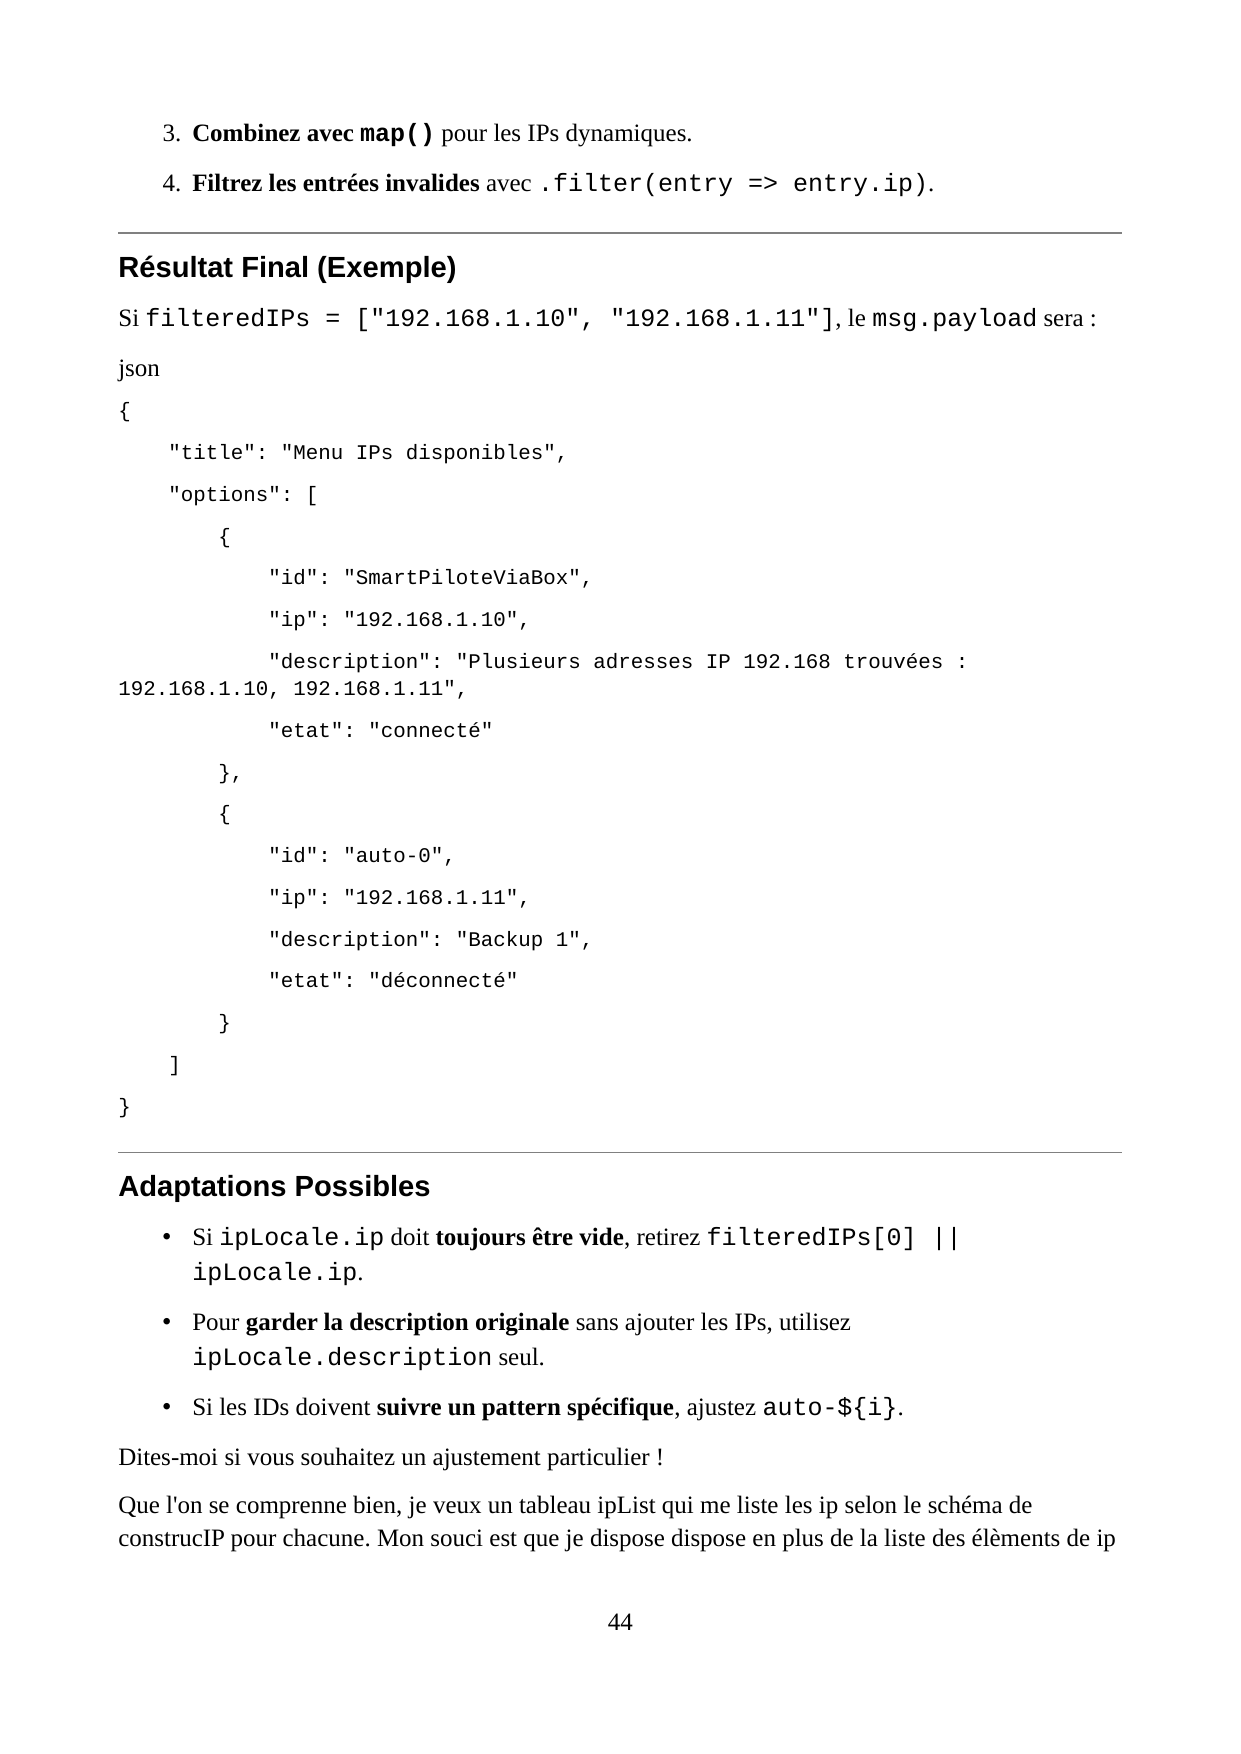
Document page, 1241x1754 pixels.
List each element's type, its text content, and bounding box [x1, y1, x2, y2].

text "description": "Plusieurs adresses IP 192.168 trouvées : 192.168.1.10, 192.168.1.11", [118, 651, 1122, 702]
text "description": "Backup 1", [118, 929, 1122, 952]
text { [118, 526, 1122, 549]
text "id": "SmartPiloteViaBox", [118, 567, 1122, 591]
list Si les IDs doivent suivre un pattern spécifique, ajustez auto-${i}. [162, 1392, 1122, 1423]
text json [118, 353, 1122, 381]
text } [118, 1012, 1122, 1036]
text "options": [ [118, 484, 1122, 507]
text "id": "auto-0", [118, 845, 1122, 869]
text }, [118, 762, 1122, 785]
subtitle Résultat Final (Exemple) [118, 249, 1122, 283]
list Si ipLocale.ip doit toujours être vide, retirez filteredIPs[0] || ipLocale.ip. [162, 1222, 1122, 1288]
list Pour garder la description originale sans ajouter les IPs, utilisez ipLocale.description seul. [162, 1307, 1122, 1373]
text Que l'on se comprenne bien, je veux un tableau ipList qui me liste les ip selon le schéma de construcIP pour chacune. Mon souci est que je dispose dispose en plus de la liste des élèments de ip [118, 1490, 1122, 1552]
subtitle Adaptations Possibles [118, 1169, 1122, 1203]
text "ip": "192.168.1.10", [118, 609, 1122, 633]
text "title": "Menu IPs disponibles", [118, 442, 1122, 466]
text { [118, 400, 1122, 424]
text } [118, 1096, 1122, 1119]
text "etat": "déconnecté" [118, 971, 1122, 994]
text ] [118, 1054, 1122, 1078]
text "etat": "connecté" [118, 720, 1122, 743]
text Dites-moi si vous souhaitez un ajustement particulier ! [118, 1442, 1122, 1471]
text "ip": "192.168.1.11", [118, 887, 1122, 911]
text { [118, 803, 1122, 827]
text Si filteredIPs = ["192.168.1.10", "192.168.1.11"], le msg.payload sera : [118, 303, 1122, 333]
list Combinez avec map() pour les IPs dynamiques. [162, 118, 1122, 149]
list Filtrez les entrées invalides avec .filter(entry => entry.ip). [162, 168, 1122, 199]
